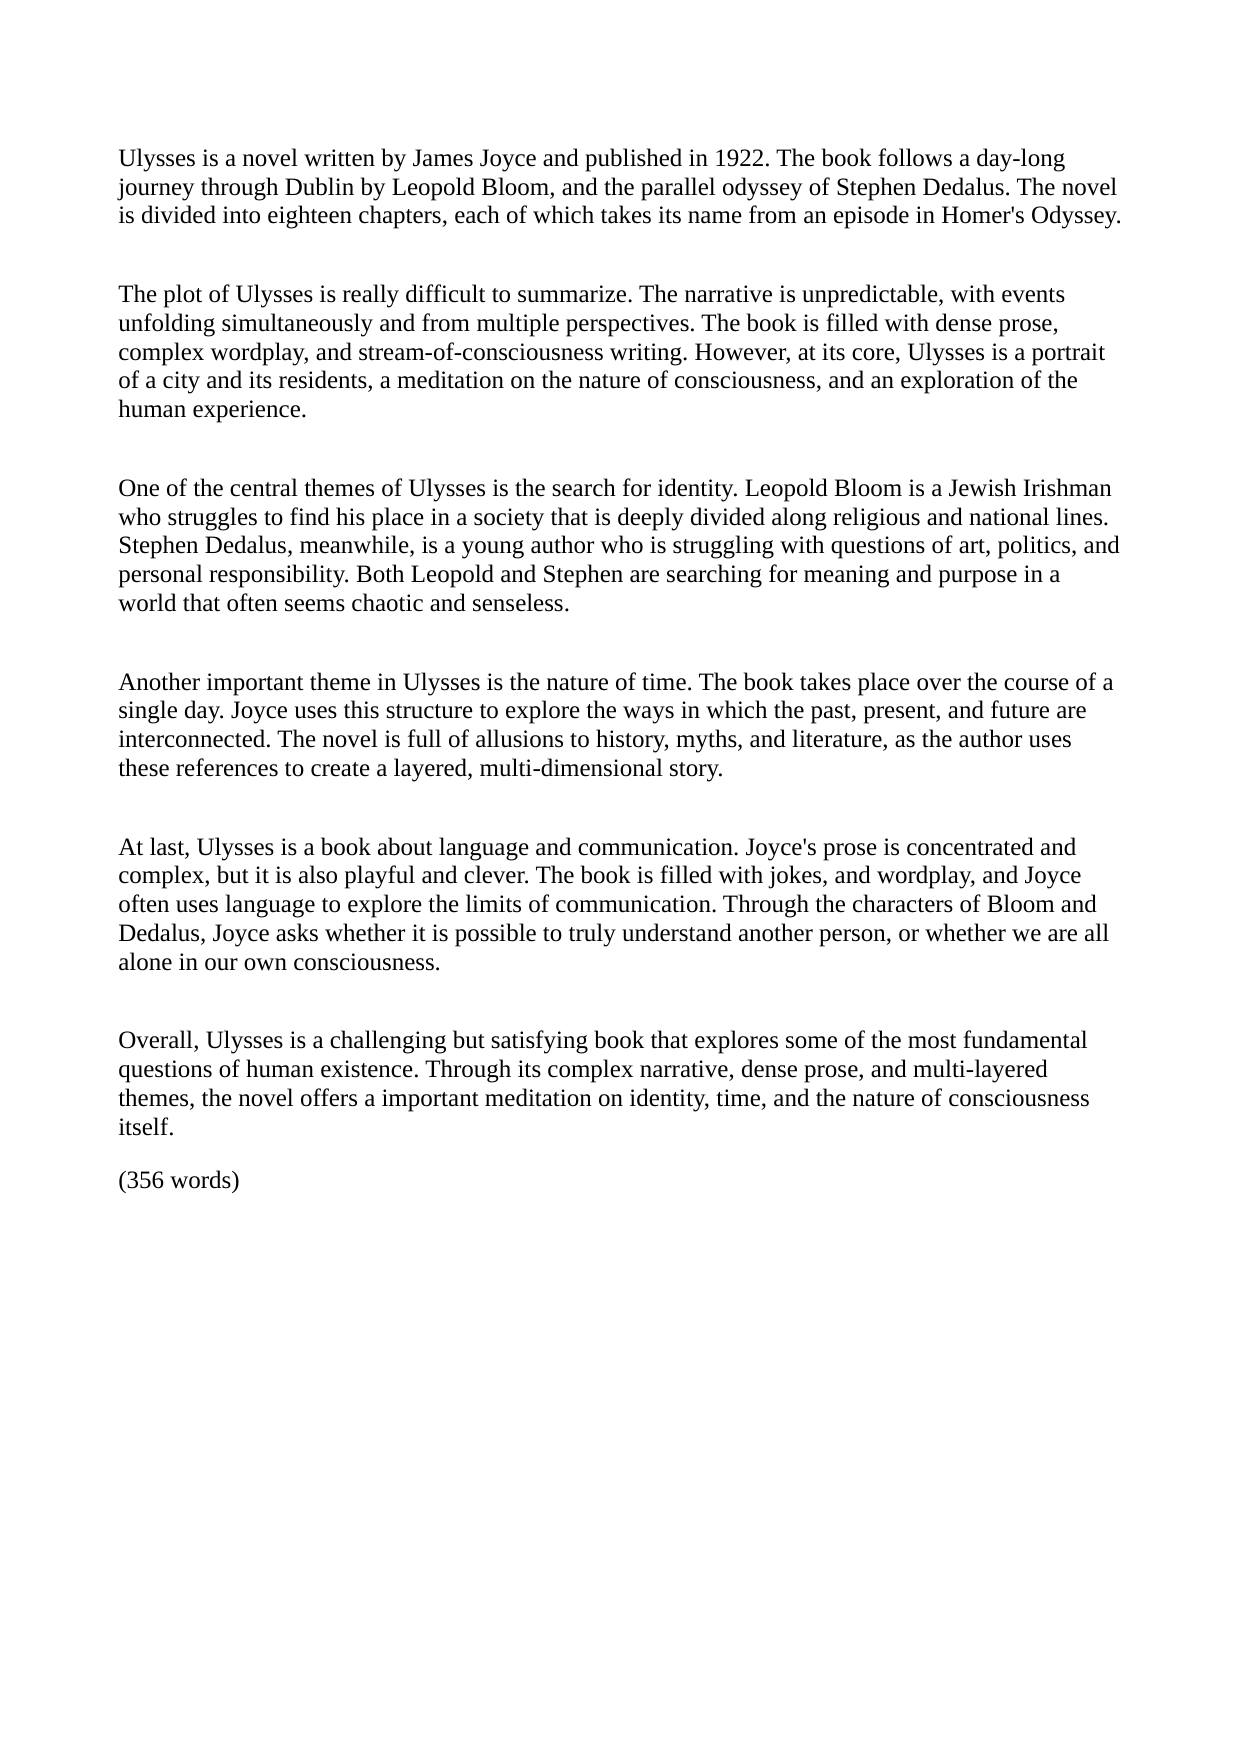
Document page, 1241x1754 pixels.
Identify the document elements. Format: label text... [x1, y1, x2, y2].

text Ulysses is a novel written by James Joyce and published in 1922. The book follows a day-long journey through Dublin by Leopold Bloom, and the parallel odyssey of Stephen Dedalus. The novel is divided into eighteen chapters, each of which takes its name from an episode in Homer's Odyssey. [118, 143, 1122, 229]
text One of the central themes of Ulysses is the search for identity. Leopold Bloom is a Jewish Irishman who struggles to find his place in a society that is deeply divided along religious and national lines. Stephen Dedalus, meanwhile, is a young author who is struggling with questions of art, politics, and personal responsibility. Both Leopold and Stephen are searching for meaning and purpose in a world that often seems chaotic and senseless. [118, 473, 1122, 617]
text (356 words) [118, 1166, 1122, 1194]
text The plot of Ulysses is really difficult to summarize. The narrative is unpredictable, with events unfolding simultaneously and from multiple perspectives. The book is filled with dense prose, complex wordplay, and stream-of-consciousness writing. However, at its core, Ulysses is a portrait of a city and its residents, a meditation on the nature of consciousness, and an exploration of the human experience. [118, 279, 1122, 423]
text Another important theme in Ulysses is the nature of time. The book takes place over the course of a single day. Joyce uses this structure to explore the ways in which the past, present, and future are interconnected. The novel is full of allusions to history, myths, and literature, as the author uses these references to create a layered, multi-dimensional story. [118, 667, 1122, 782]
text Overall, Ulysses is a challenging but satisfying book that explores some of the most fundamental questions of human existence. Through its complex narrative, dense prose, and multi-layered themes, the novel offers a important meditation on identity, time, and the nature of consciousness itself. [118, 1026, 1122, 1141]
text At last, Ulysses is a book about language and communication. Joyce's prose is concentrated and complex, but it is also playful and clever. The book is filled with jokes, and wordplay, and Joyce often uses language to explore the limits of communication. Through the characters of Bloom and Dedalus, Joyce asks whether it is possible to truly understand another person, or whether we are all alone in our own consciousness. [118, 832, 1122, 976]
